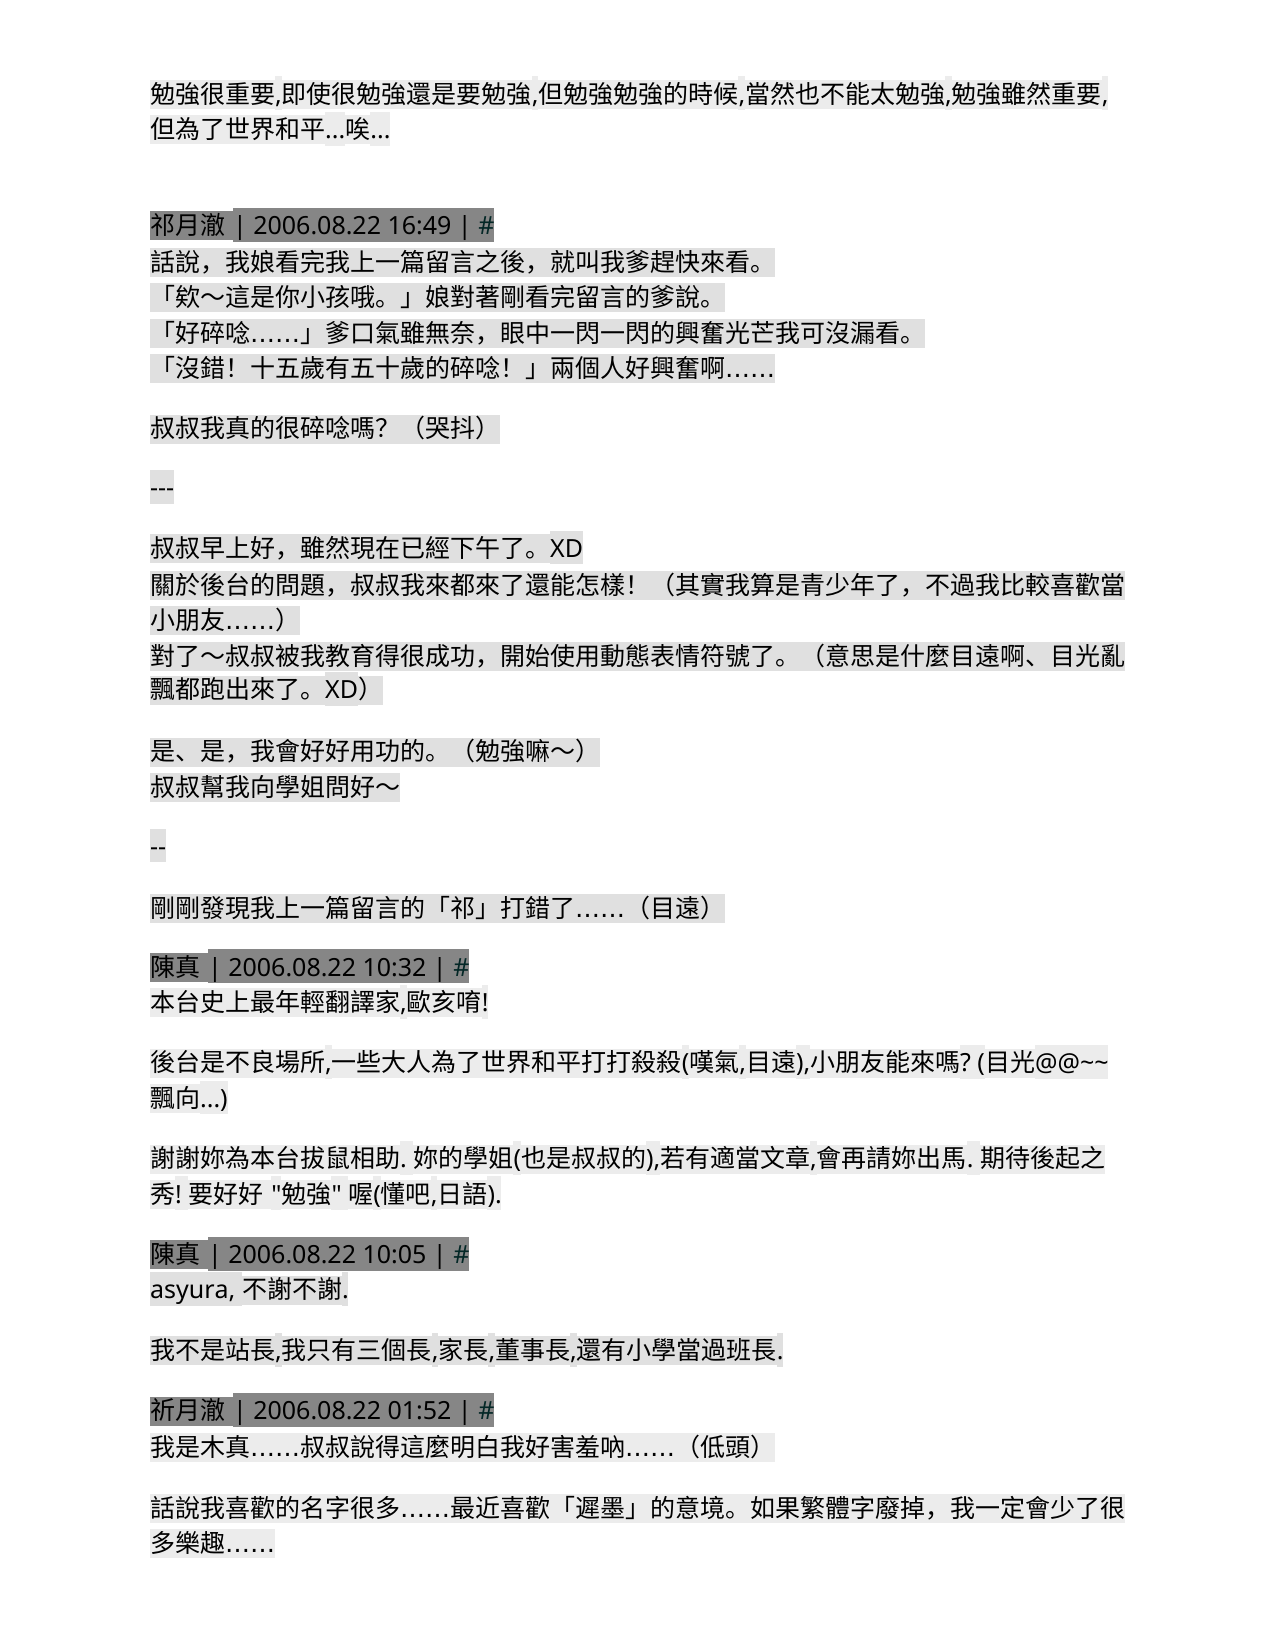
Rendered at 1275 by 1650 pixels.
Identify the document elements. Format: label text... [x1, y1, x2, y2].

text -- [150, 827, 1125, 862]
text 叔叔我真的很碎唸嗎？（哭抖） [150, 408, 1125, 444]
text 後台是不良場所,一些大人為了世界和平打打殺殺(嘆氣,目遠),小朋友能來嗎? (目光@@~~飄向...) [150, 1044, 1125, 1114]
text 陳真 | 2006.08.22 10:05 | # [150, 1235, 1125, 1271]
text 話說我喜歡的名字很多……最近喜歡「遲墨」的意境。如果繁體字廢掉，我一定會少了很多樂趣…… [150, 1487, 1125, 1558]
text 叔叔早上好，雖然現在已經下午了。XD 關於後台的問題，叔叔我來都來了還能怎樣！（其實我算是青少年了，不過我比較喜歡當小朋友……） 對了～叔叔被我教育得很成功，開始使用動態表情符號了。（意思是什麼目遠啊、目光亂飄都跑出來了。XD） [150, 529, 1125, 706]
text 祁月澈 | 2006.08.22 16:49 | # [150, 206, 1125, 242]
text 話說，我娘看完我上一篇留言之後，就叫我爹趕快來看。 「欸～這是你小孩哦。」娘對著剛看完留言的爹說。 「好碎唸……」爹口氣雖無奈，眼中一閃一閃的興奮光芒我可沒漏看。 「沒錯！十五歲有五十歲的碎唸！」兩個人好興奮啊…… [150, 242, 1125, 383]
text 我是木真……叔叔說得這麼明白我好害羞吶……（低頭） [150, 1427, 1125, 1462]
text 祈月澈 | 2006.08.22 01:52 | # [150, 1392, 1125, 1427]
text 我不是站長,我只有三個長,家長,董事長,還有小學當過班長. [150, 1331, 1125, 1367]
text 勉強很重要,即使很勉強還是要勉強,但勉強勉強的時候,當然也不能太勉強,勉強雖然重要,但為了世界和平...唉... [150, 75, 1125, 181]
text asyura, 不謝不謝. [150, 1271, 1125, 1306]
text --- [150, 469, 1125, 504]
text 剛剛發現我上一篇留言的「祁」打錯了……（目遠） [150, 887, 1125, 923]
text 謝謝妳為本台拔鼠相助. 妳的學姐(也是叔叔的),若有適當文章,會再請妳出馬. 期待後起之秀! 要好好 "勉強" 喔(懂吧,日語). [150, 1139, 1125, 1210]
text 本台史上最年輕翻譯家,歐亥唷! [150, 983, 1125, 1019]
text 陳真 | 2006.08.22 10:32 | # [150, 948, 1125, 983]
text 是、是，我會好好用功的。（勉強嘛～） 叔叔幫我向學姐問好～ [150, 731, 1125, 802]
